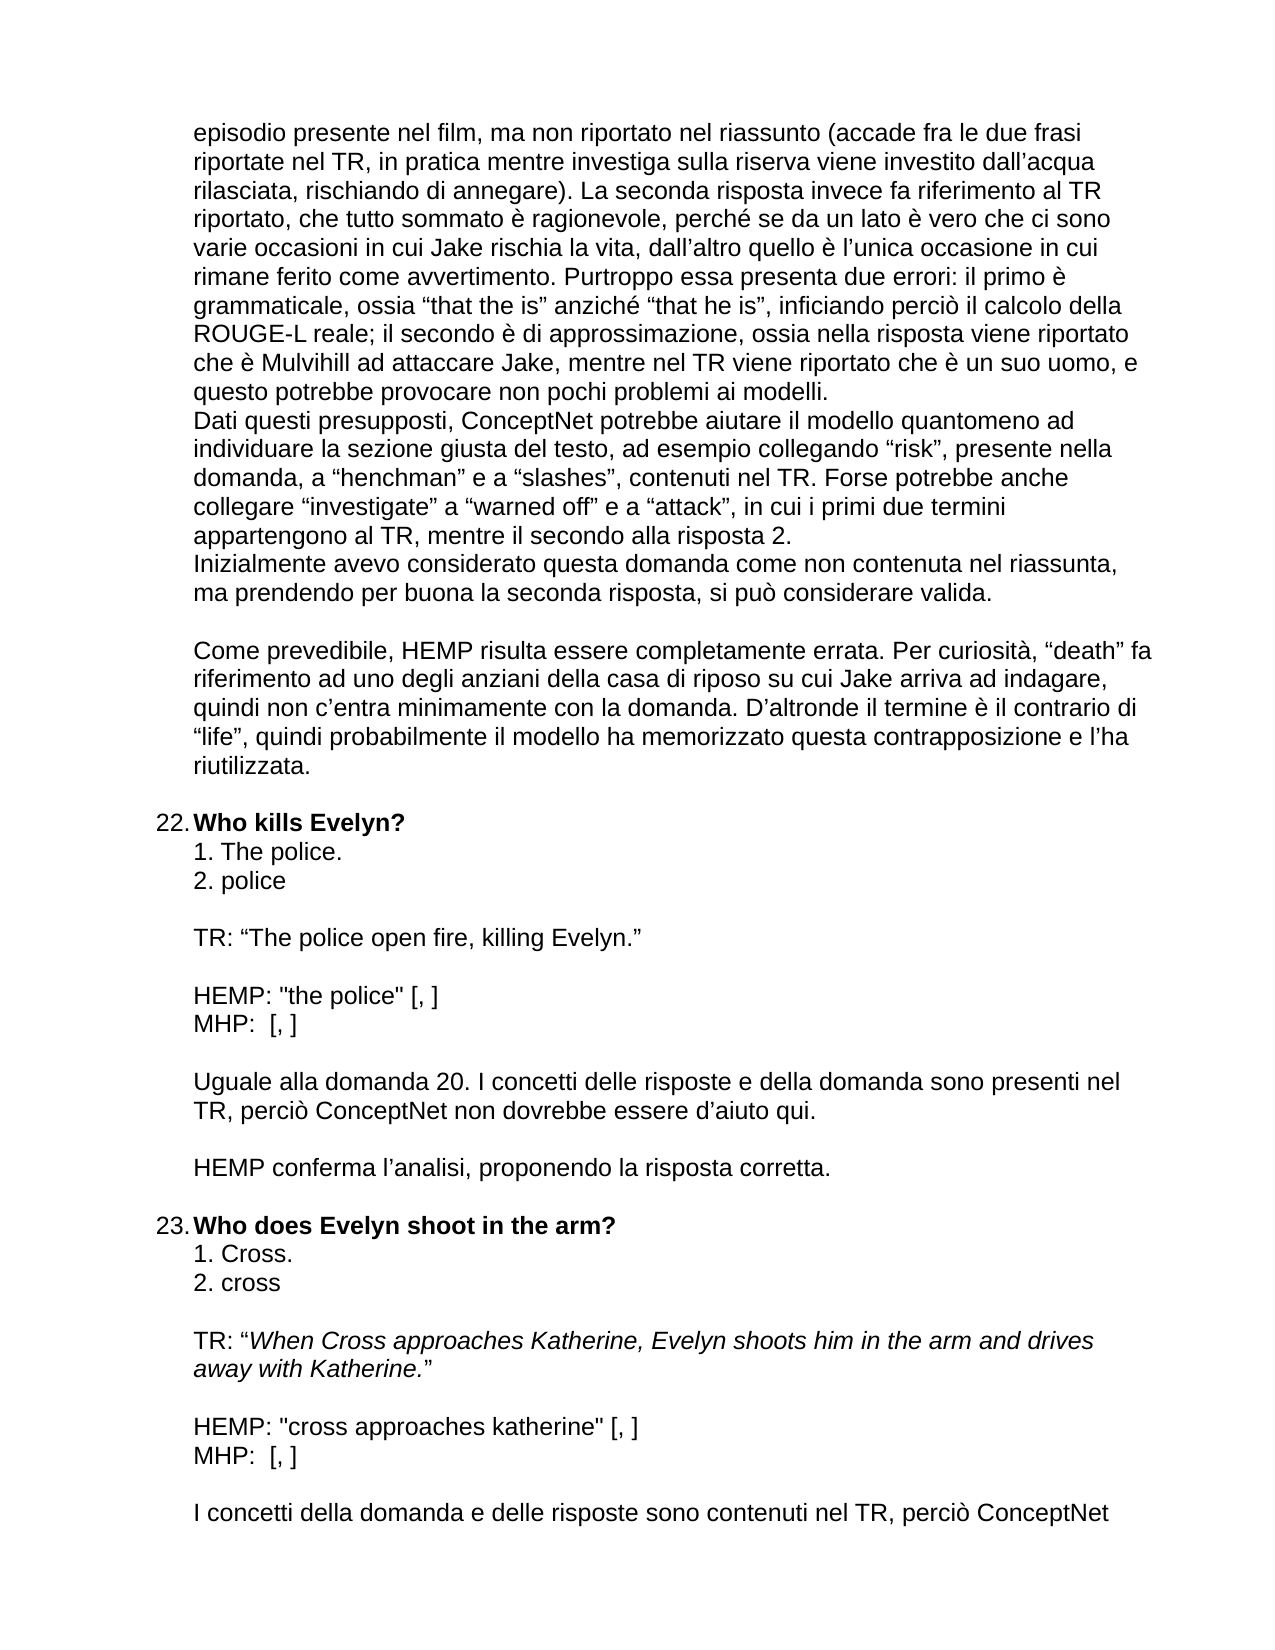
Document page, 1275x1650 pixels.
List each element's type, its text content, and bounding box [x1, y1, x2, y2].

list Who kills Evelyn? 1. The police. 2. police TR: “The police open fire, killing Evelyn.” HEMP: "the police" [, ] MHP: [, ] Uguale alla domanda 20. I concetti delle risposte e della domanda sono presenti nel TR, perciò ConceptNet non dovrebbe essere d’aiuto qui. HEMP conferma l’analisi, proponendo la risposta corretta. [156, 808, 1157, 1211]
list Who does Evelyn shoot in the arm? 1. Cross. 2. cross TR: “When Cross approaches Katherine, Evelyn shoots him in the arm and drives away with Katherine.” HEMP: "cross approaches katherine" [, ] MHP: [, ] I concetti della domanda e delle risposte sono contenuti nel TR, perciò ConceptNet [156, 1211, 1157, 1527]
list episodio presente nel film, ma non riportato nel riassunto (accade fra le due frasi riportate nel TR, in pratica mentre investiga sulla riserva viene investito dall’acqua rilasciata, rischiando di annegare). La seconda risposta invece fa riferimento al TR riportato, che tutto sommato è ragionevole, perché se da un lato è vero che ci sono varie occasioni in cui Jake rischia la vita, dall’altro quello è l’unica occasione in cui rimane ferito come avvertimento. Purtroppo essa presenta due errori: il primo è grammaticale, ossia “that the is” anziché “that he is”, inficiando perciò il calcolo della ROUGE-L reale; il secondo è di approssimazione, ossia nella risposta viene riportato che è Mulvihill ad attaccare Jake, mentre nel TR viene riportato che è un suo uomo, e questo potrebbe provocare non pochi problemi ai modelli. Dati questi presupposti, ConceptNet potrebbe aiutare il modello quantomeno ad individuare la sezione giusta del testo, ad esempio collegando “risk”, presente nella domanda, a “henchman” e a “slashes”, contenuti nel TR. Forse potrebbe anche collegare “investigate” a “warned off” e a “attack”, in cui i primi due termini appartengono al TR, mentre il secondo alla risposta 2. Inizialmente avevo considerato questa domanda come non contenuta nel riassunta, ma prendendo per buona la seconda risposta, si può considerare valida. Come prevedibile, HEMP risulta essere completamente errata. Per curiosità, “death” fa riferimento ad uno degli anziani della casa di riposo su cui Jake arriva ad indagare, quindi non c’entra minimamente con la domanda. D’altronde il termine è il contrario di “life”, quindi probabilmente il modello ha memorizzato questa contrapposizione e l’ha riutilizzata. [156, 118, 1157, 808]
